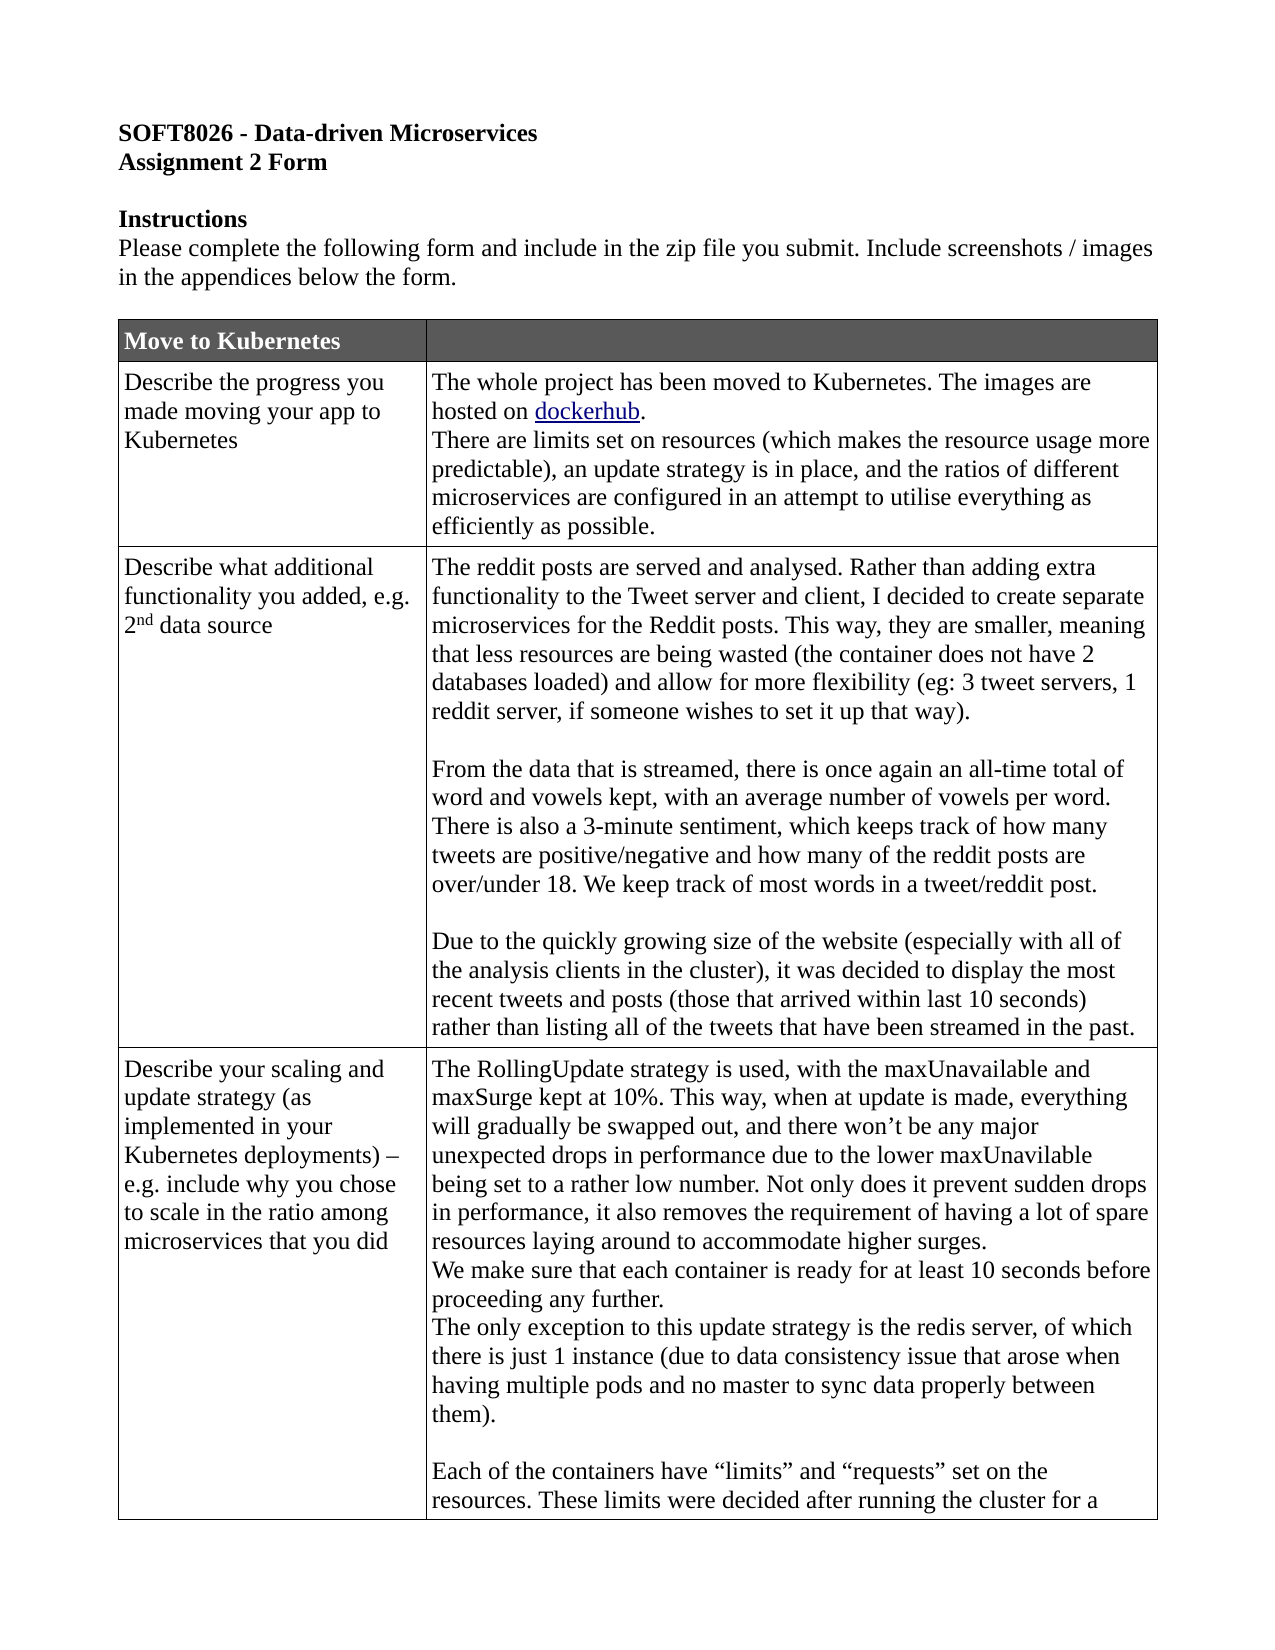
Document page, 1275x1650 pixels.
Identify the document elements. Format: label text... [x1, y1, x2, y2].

table_header Move to Kubernetes [119, 320, 426, 361]
table_cell The RollingUpdate strategy is used, with the maxUnavailable and maxSurge kept at 10%. This way, when at update is made, everything will gradually be swapped out, and there won’t be any major unexpected drops in performance due to the lower maxUnavilable being set to a rather low number. Not only does it prevent sudden drops in performance, it also removes the requirement of having a lot of spare resources laying around to accommodate higher surges. We make sure that each container is ready for at least 10 seconds before proceeding any further. The only exception to this update strategy is the redis server, of which there is just 1 instance (due to data consistency issue that arose when having multiple pods and no master to sync data properly between them). Each of the containers have “limits” and “requests” set on the resources. These limits were decided after running the cluster for a [427, 1048, 1157, 1519]
table_cell The reddit posts are served and analysed. Rather than adding extra functionality to the Tweet server and client, I decided to create separate microservices for the Reddit posts. This way, they are smaller, meaning that less resources are being wasted (the container does not have 2 databases loaded) and allow for more flexibility (eg: 3 tweet servers, 1 reddit server, if someone wishes to set it up that way). From the data that is streamed, there is once again an all-time total of word and vowels kept, with an average number of vowels per word. There is also a 3-minute sentiment, which keeps track of how many tweets are positive/negative and how many of the reddit posts are over/under 18. We keep track of most words in a tweet/reddit post. Due to the quickly growing size of the website (especially with all of the analysis clients in the cluster), it was decided to display the most recent tweets and posts (those that arrived within last 10 seconds) rather than listing all of the tweets that have been streamed in the past. [427, 547, 1157, 1047]
table_header [427, 320, 1157, 361]
text Instructions [118, 204, 1157, 233]
text Assignment 2 Form [118, 147, 1157, 176]
table_cell Describe the progress you made moving your app to Kubernetes [119, 362, 426, 546]
table_cell Describe your scaling and update strategy (as implemented in your Kubernetes deployments) – e.g. include why you chose to scale in the ratio among microservices that you did [119, 1048, 426, 1519]
table_cell Describe what additional functionality you added, e.g. 2nd data source [119, 547, 426, 1047]
text Please complete the following form and include in the zip file you submit. Include screenshots / images in the appendices below the form. [118, 233, 1157, 291]
table_cell The whole project has been moved to Kubernetes. The images are hosted on dockerhub. There are limits set on resources (which makes the resource usage more predictable), an update strategy is in place, and the ratios of different microservices are configured in an attempt to utilise everything as efficiently as possible. [427, 362, 1157, 546]
text SOFT8026 - Data-driven Microservices [118, 118, 1157, 147]
